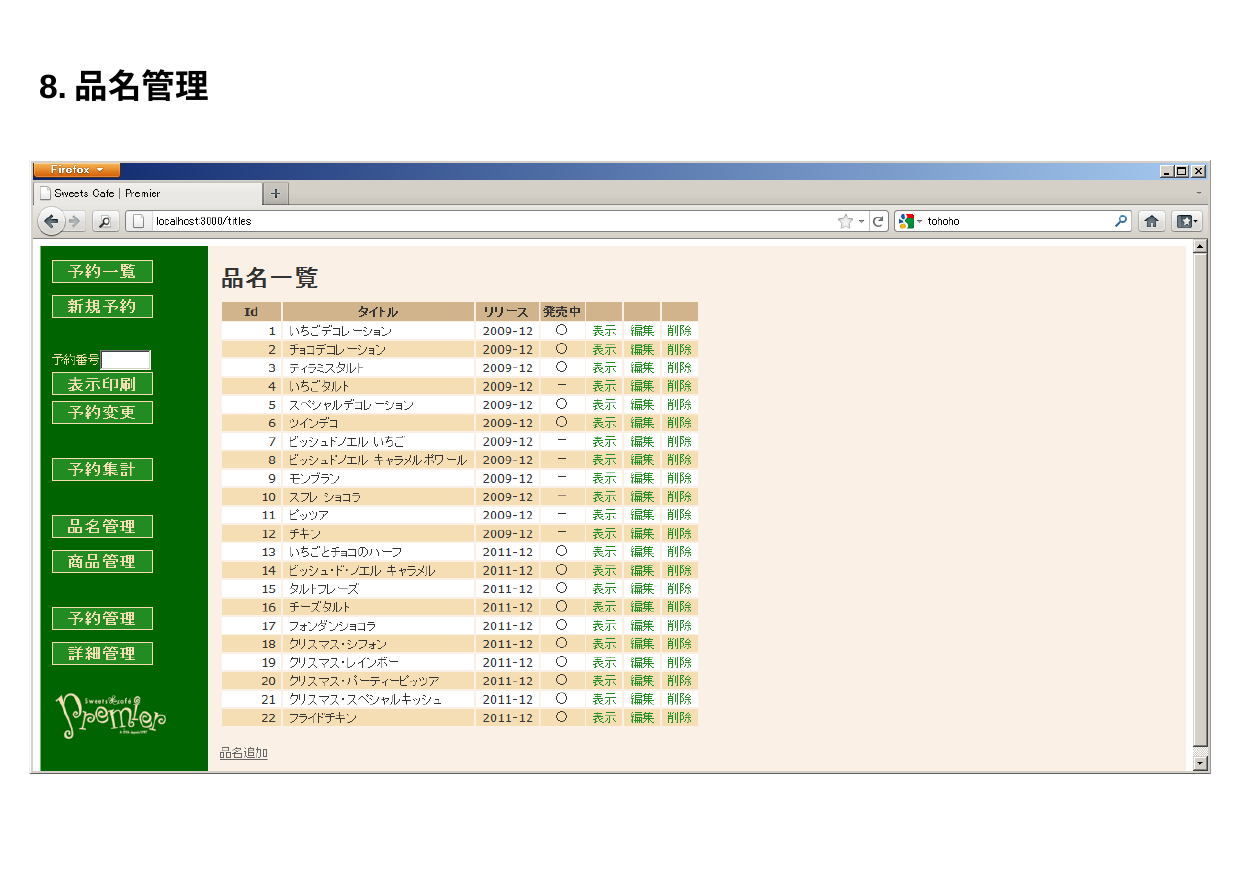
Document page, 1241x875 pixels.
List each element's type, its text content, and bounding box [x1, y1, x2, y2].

subtitle 品名管理 [29, 59, 1211, 108]
picture [29, 160, 1211, 774]
